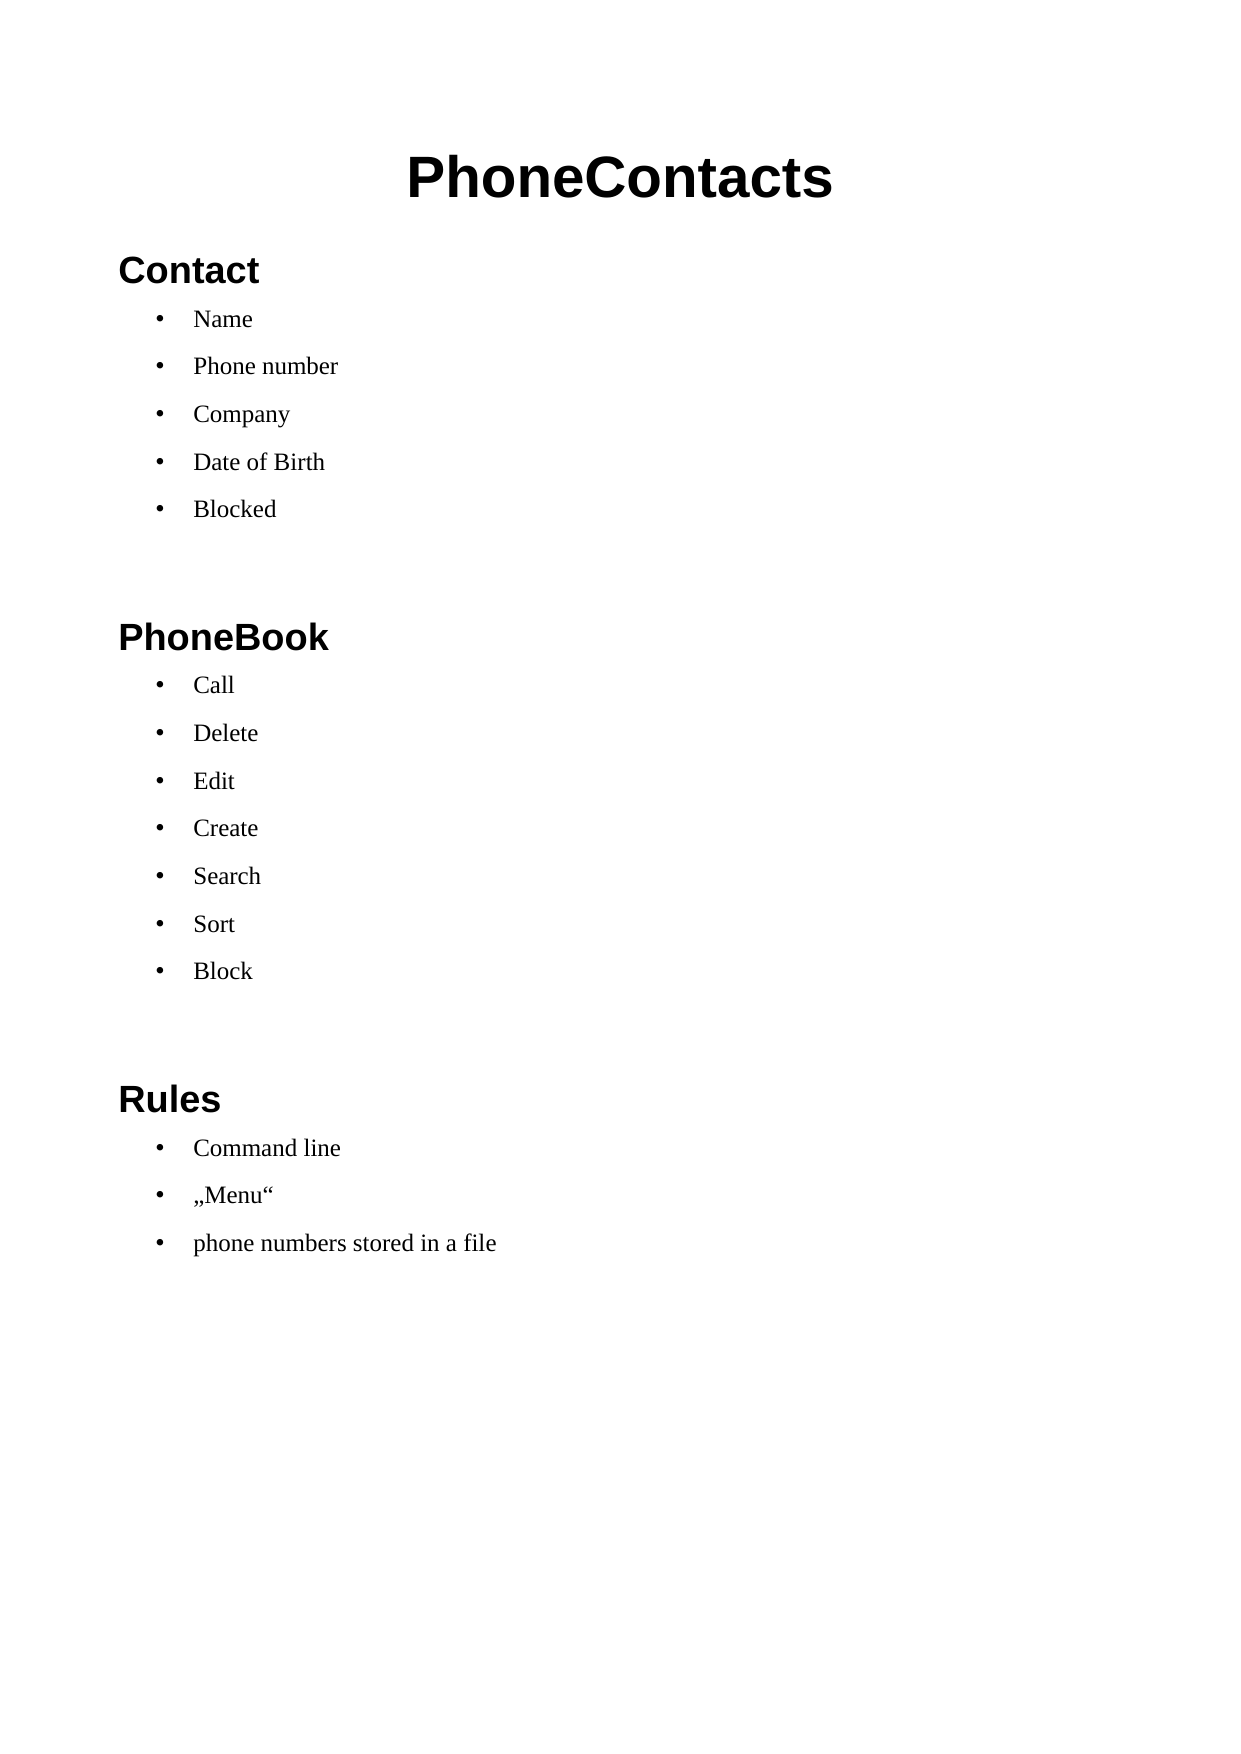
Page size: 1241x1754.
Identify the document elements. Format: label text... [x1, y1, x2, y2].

subtitle Contact [118, 248, 1122, 291]
list Block [156, 956, 1122, 985]
list Search [156, 861, 1122, 890]
list phone numbers stored in a file [156, 1228, 1122, 1257]
title PhoneContacts [118, 143, 1122, 210]
list Blocked [156, 494, 1122, 523]
list Name [156, 304, 1122, 333]
list Company [156, 399, 1122, 428]
list Call [156, 671, 1122, 699]
list Date of Birth [156, 447, 1122, 475]
subtitle PhoneBook [118, 614, 1122, 658]
list „Menu“ [156, 1180, 1122, 1209]
list Create [156, 813, 1122, 842]
subtitle Rules [118, 1076, 1122, 1120]
list Edit [156, 766, 1122, 794]
list Command line [156, 1133, 1122, 1161]
list Sort [156, 909, 1122, 937]
list Delete [156, 718, 1122, 747]
list Phone number [156, 351, 1122, 380]
